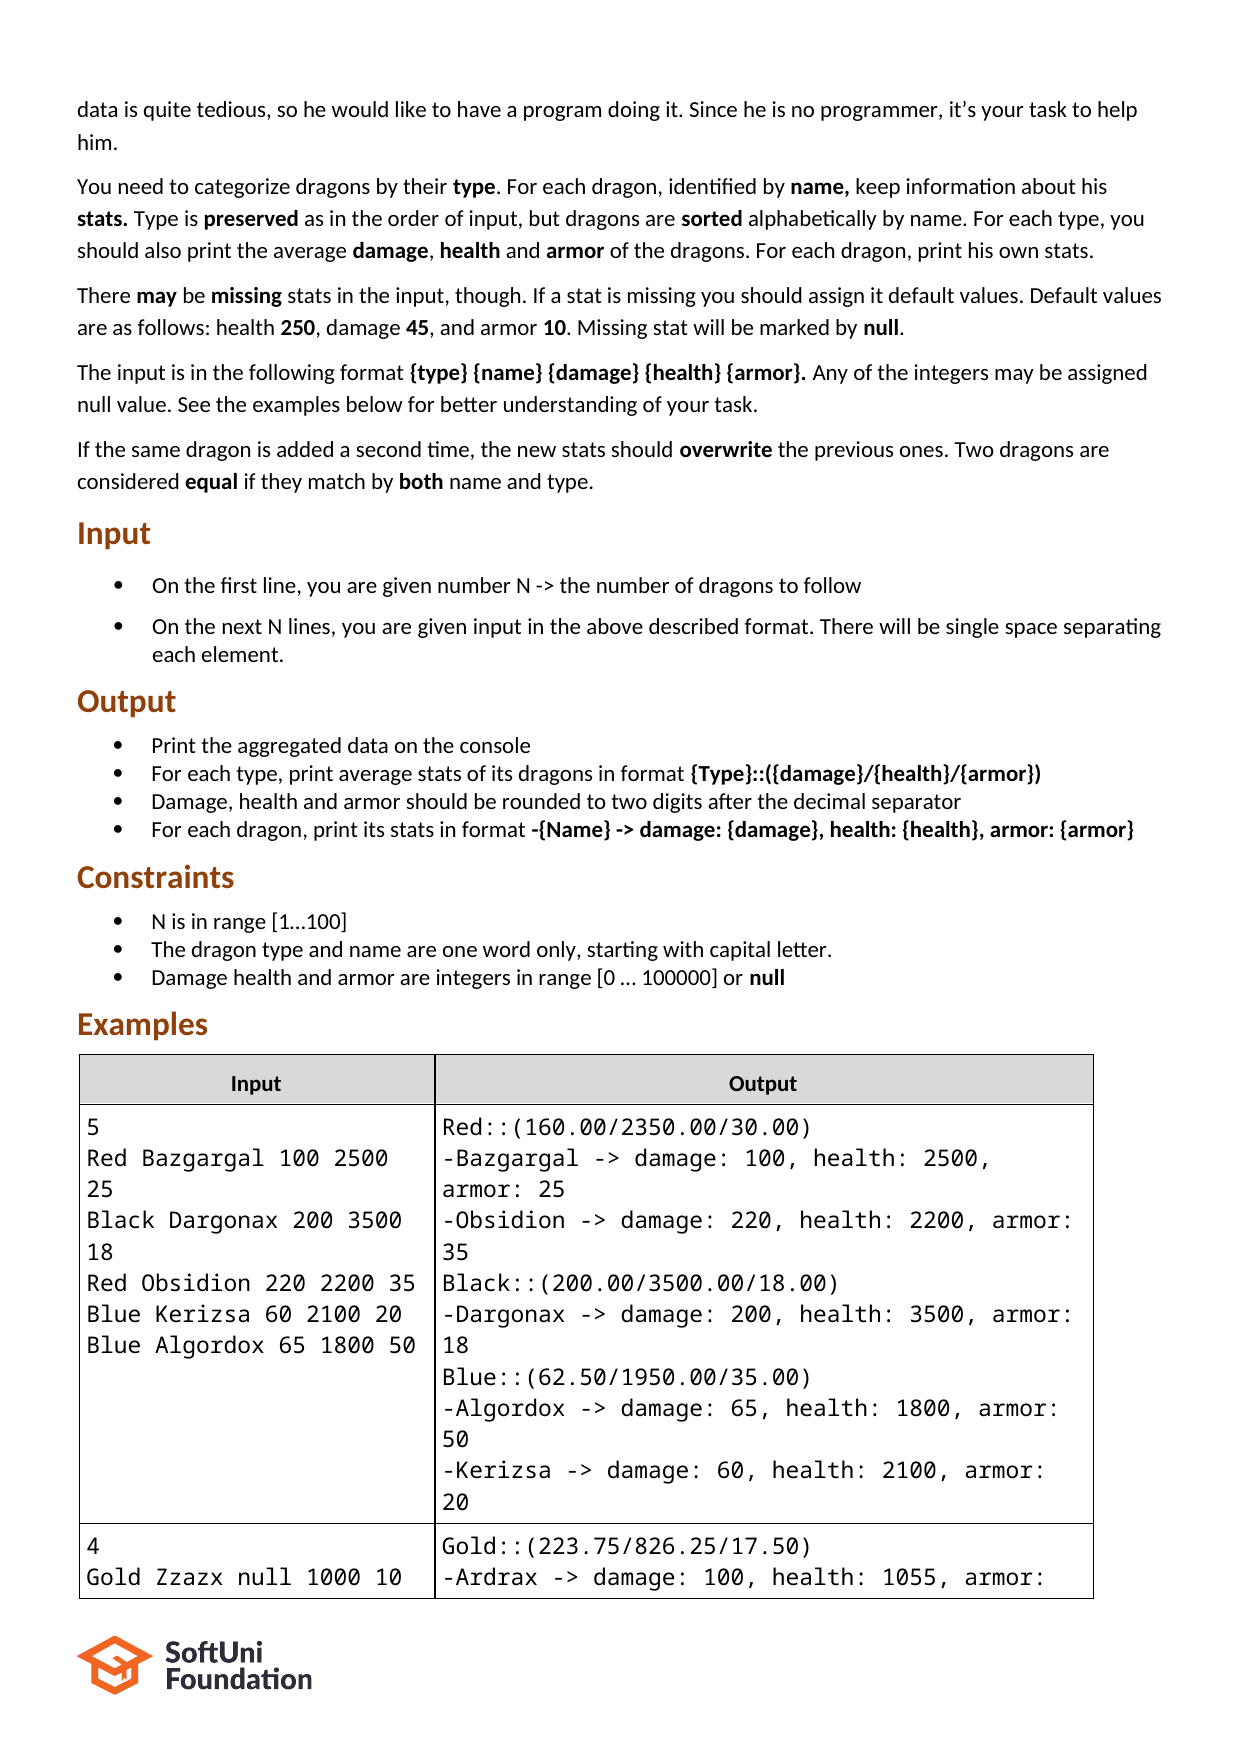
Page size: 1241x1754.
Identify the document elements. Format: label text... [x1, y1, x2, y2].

table_cell 4 Gold Zzazx null 1000 10 [80, 1524, 434, 1598]
list For each dragon, print its stats in format -{Name} -> damage: {damage}, health: {health}, armor: {armor} [114, 815, 1163, 843]
subtitle Constraints [77, 856, 1163, 897]
text There may be missing stats in the input, though. If a stat is missing you should assign it default values. Default values are as follows: health 250, damage 45, and armor 10. Missing stat will be marked by null. [77, 281, 1163, 342]
table_header Output [436, 1055, 1093, 1103]
text If the same dragon is added a second time, the new stats should overwrite the previous ones. Two dragons are considered equal if they match by both name and type. [77, 435, 1163, 495]
list For each type, print average stats of its dragons in format {Type}::({damage}/{health}/{armor}) [114, 759, 1163, 787]
text You need to categorize dragons by their type. For each dragon, identified by name, keep information about his stats. Type is preserved as in the order of input, but dragons are sorted alphabetically by name. For each type, you should also print the average damage, health and armor of the dragons. For each dragon, print his own stats. [77, 172, 1163, 265]
subtitle Input [77, 512, 1163, 553]
list Damage, health and armor should be rounded to two digits after the decimal separator [114, 787, 1163, 815]
list Print the aggregated data on the console [114, 731, 1163, 759]
picture [76, 1636, 312, 1695]
list On the next N lines, you are given input in the above described format. There will be single space separating each element. [114, 612, 1163, 668]
text data is quite tedious, so he would like to have a program doing it. Since he is no programmer, it’s your task to help him. [77, 95, 1163, 156]
list Damage health and armor are integers in range [0 … 100000] or null [114, 963, 1163, 991]
table_cell 5 Red Bazgargal 100 2500 25 Black Dargonax 200 3500 18 Red Obsidion 220 2200 35 Blue Kerizsa 60 2100 20 Blue Algordox 65 1800 50 [80, 1105, 434, 1523]
list The dragon type and name are one word only, starting with capital letter. [114, 935, 1163, 963]
subtitle Output [77, 680, 1163, 721]
table_cell Red::(160.00/2350.00/30.00) -Bazgargal -> damage: 100, health: 2500, armor: 25 -Obsidion -> damage: 220, health: 2200, armor: 35 Black::(200.00/3500.00/18.00) -Dargonax -> damage: 200, health: 3500, armor: 18 Blue::(62.50/1950.00/35.00) -Algordox -> damage: 65, health: 1800, armor: 50 -Kerizsa -> damage: 60, health: 2100, armor: 20 [436, 1105, 1093, 1523]
text The input is in the following format {type} {name} {damage} {health} {armor}. Any of the integers may be assigned null value. See the examples below for better understanding of your task. [77, 358, 1163, 418]
subtitle Examples [77, 1003, 1163, 1044]
list On the first line, you are given number N -> the number of dragons to follow [114, 571, 1163, 599]
table_header Input [80, 1055, 434, 1103]
table_cell Gold::(223.75/826.25/17.50) -Ardrax -> damage: 100, health: 1055, armor: [436, 1524, 1093, 1598]
list N is in range [1…100] [114, 907, 1163, 935]
